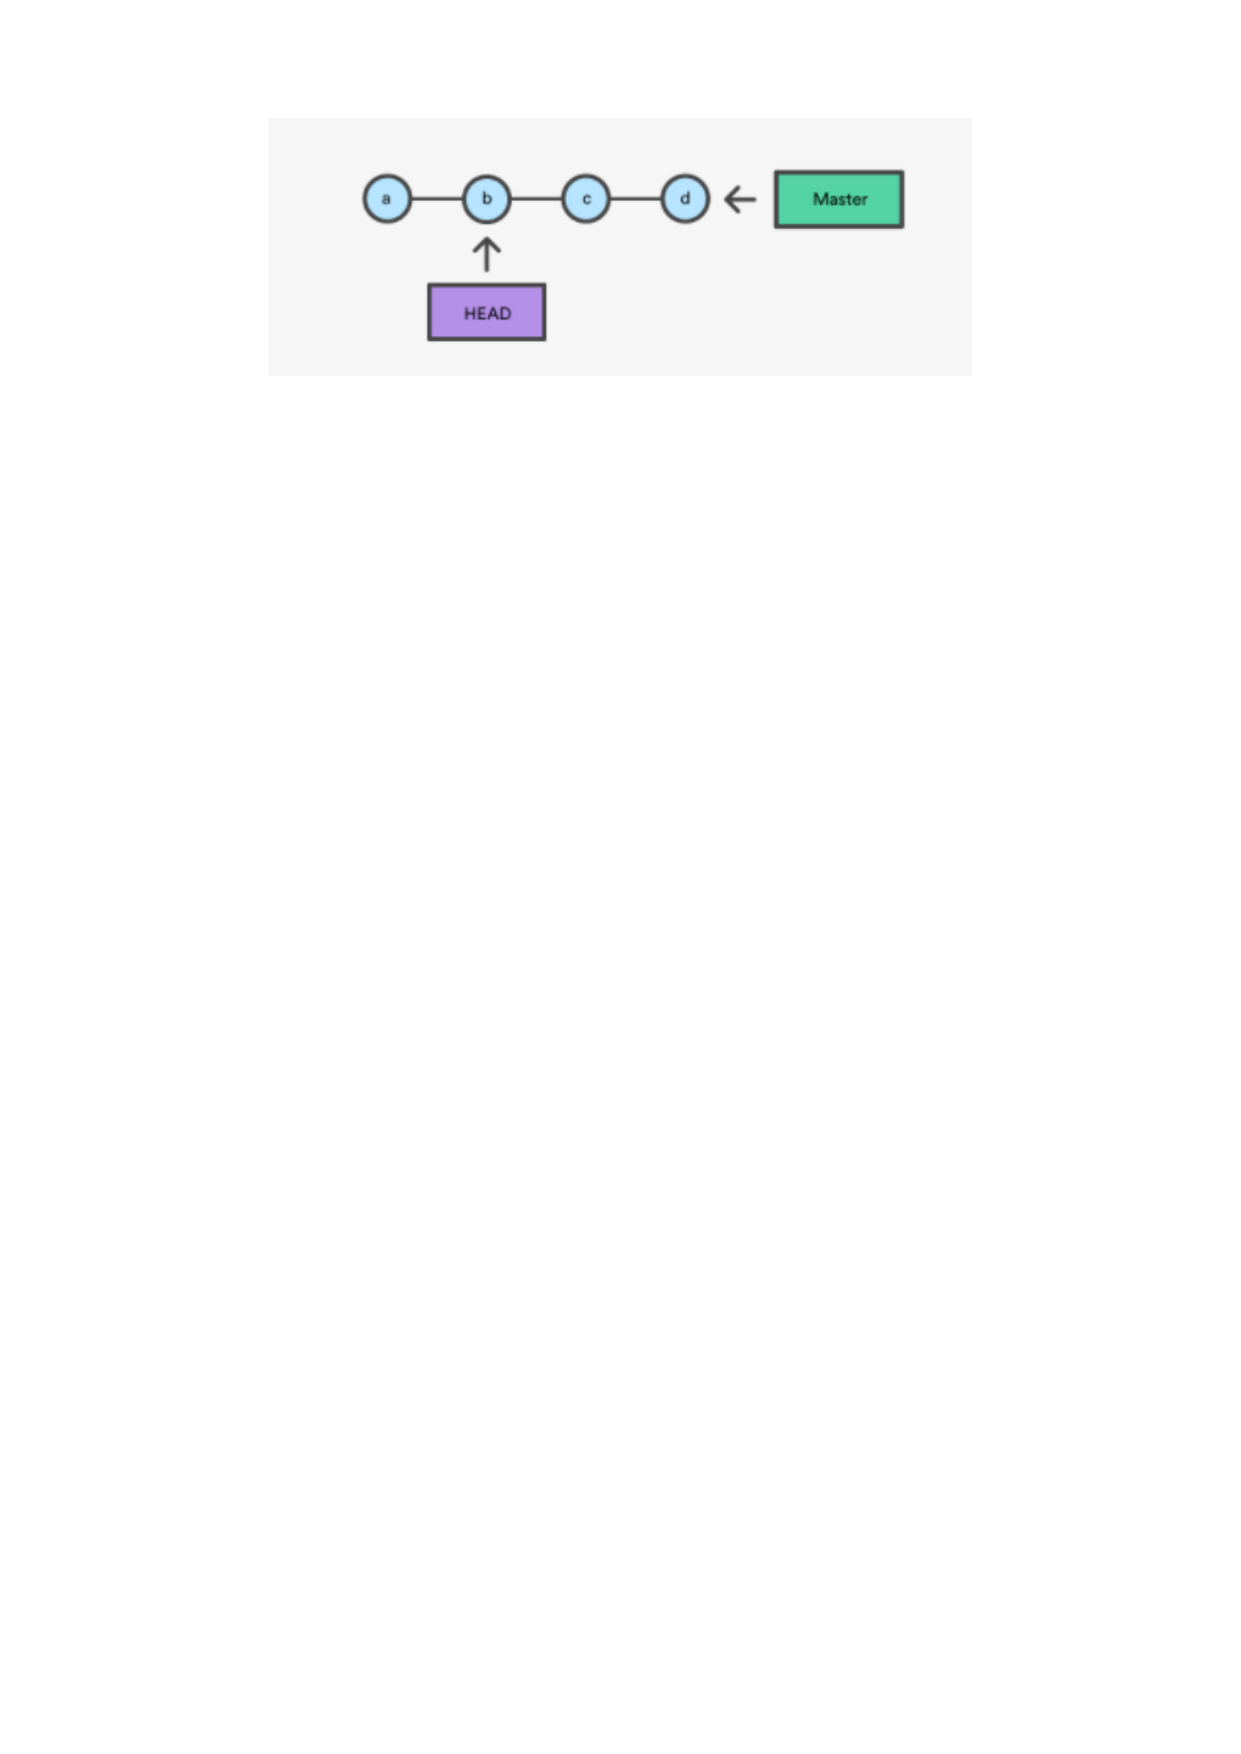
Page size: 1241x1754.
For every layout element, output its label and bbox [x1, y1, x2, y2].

picture [268, 118, 972, 376]
